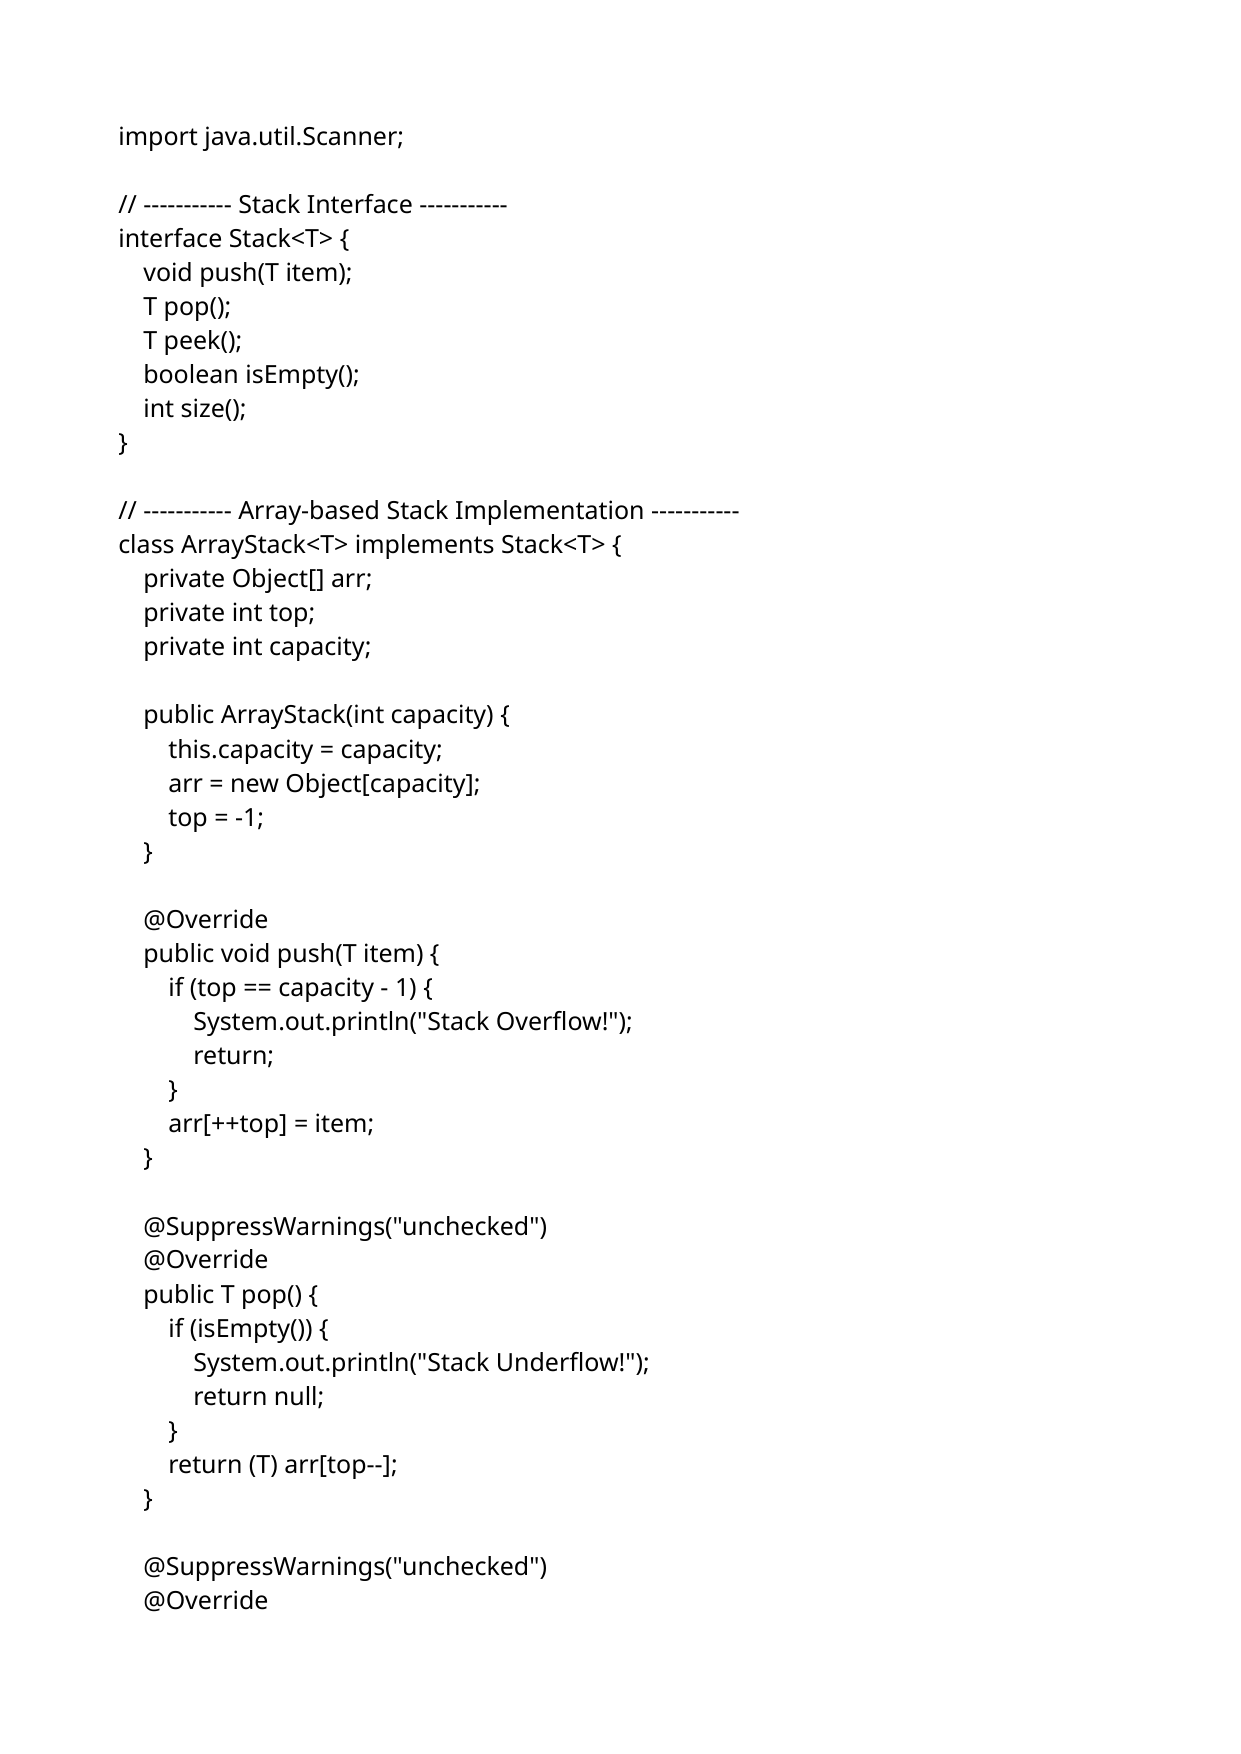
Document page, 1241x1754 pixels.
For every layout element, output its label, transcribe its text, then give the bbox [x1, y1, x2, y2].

text @Override [118, 1583, 1122, 1617]
text } [118, 833, 1122, 867]
text return (T) arr[top--]; [118, 1447, 1122, 1481]
text return null; [118, 1378, 1122, 1412]
text // ----------- Array-based Stack Implementation ----------- [118, 493, 1122, 527]
text } [118, 1412, 1122, 1447]
text if (top == capacity - 1) { [118, 970, 1122, 1004]
text @SuppressWarnings("unchecked") [118, 1549, 1122, 1583]
text if (isEmpty()) { [118, 1310, 1122, 1344]
text } [118, 1072, 1122, 1106]
text top = -1; [118, 799, 1122, 833]
text } [118, 425, 1122, 459]
text } [118, 1140, 1122, 1174]
text interface Stack<T> { [118, 220, 1122, 254]
text private Object[] arr; [118, 561, 1122, 595]
text private int top; [118, 595, 1122, 629]
text System.out.println("Stack Overflow!"); [118, 1004, 1122, 1038]
text T peek(); [118, 322, 1122, 357]
text T pop(); [118, 288, 1122, 322]
text System.out.println("Stack Underflow!"); [118, 1344, 1122, 1378]
text arr = new Object[capacity]; [118, 765, 1122, 799]
text arr[++top] = item; [118, 1106, 1122, 1140]
text void push(T item); [118, 254, 1122, 288]
text private int capacity; [118, 629, 1122, 663]
text } [118, 1481, 1122, 1515]
text public T pop() { [118, 1276, 1122, 1310]
text class ArrayStack<T> implements Stack<T> { [118, 527, 1122, 561]
text @SuppressWarnings("unchecked") [118, 1208, 1122, 1242]
text public void push(T item) { [118, 936, 1122, 970]
text int size(); [118, 391, 1122, 425]
text @Override [118, 1242, 1122, 1276]
text import java.util.Scanner; [118, 118, 1122, 152]
text @Override [118, 902, 1122, 936]
text this.capacity = capacity; [118, 731, 1122, 765]
text public ArrayStack(int capacity) { [118, 697, 1122, 731]
text boolean isEmpty(); [118, 357, 1122, 391]
text return; [118, 1038, 1122, 1072]
text // ----------- Stack Interface ----------- [118, 186, 1122, 220]
